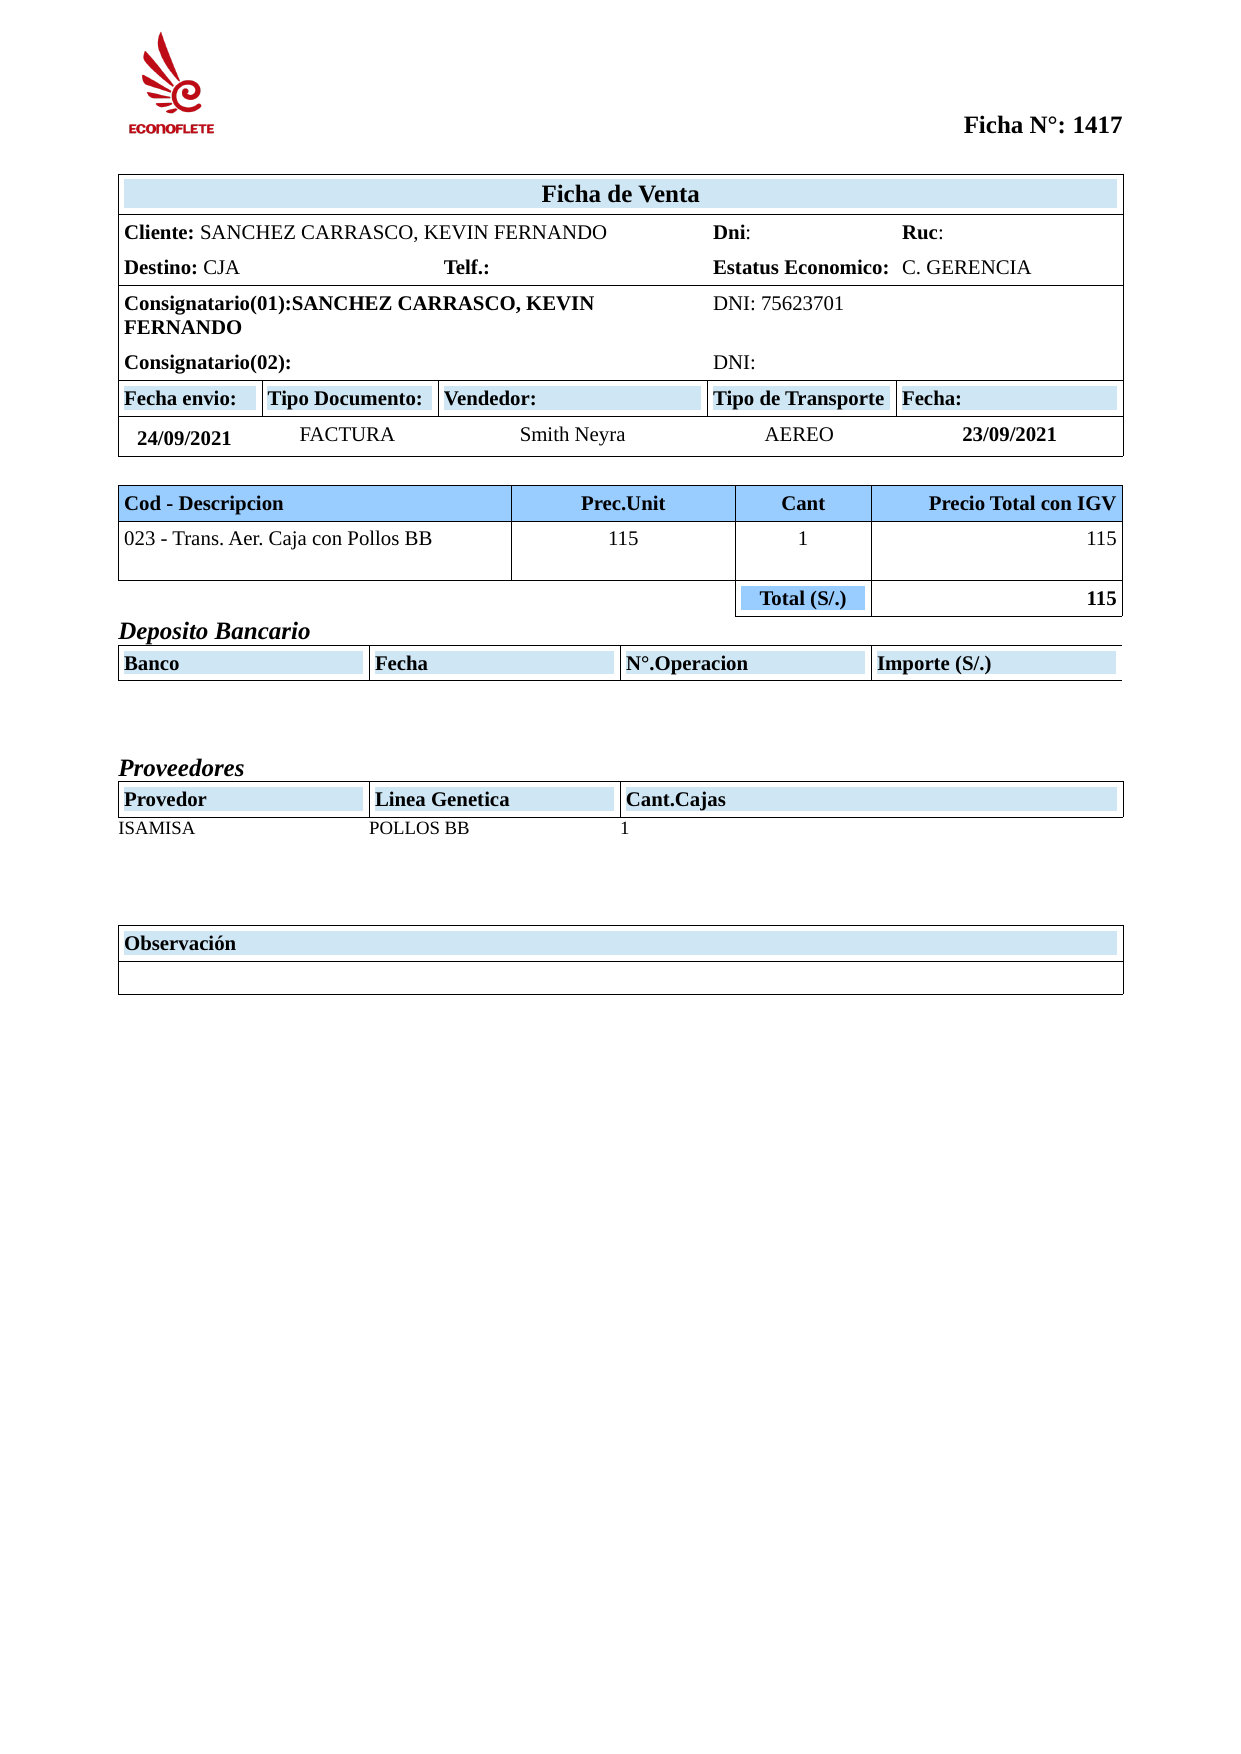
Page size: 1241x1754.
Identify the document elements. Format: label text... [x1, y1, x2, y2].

table_cell Smith Neyra [438, 417, 707, 456]
table_cell C. GERENCIA [896, 249, 1123, 285]
table_cell FACTURA [262, 417, 438, 456]
table_cell [118, 705, 369, 728]
table_header Precio Total con IGV [872, 486, 1122, 521]
table_cell [369, 705, 620, 728]
table_cell [620, 903, 1123, 925]
table_cell Tipo Documento: [263, 381, 438, 416]
table_cell [620, 882, 1123, 903]
table_cell [369, 729, 620, 753]
table_cell [118, 581, 511, 616]
table_cell [119, 962, 1123, 994]
table_cell [118, 681, 369, 704]
table_cell [369, 903, 620, 925]
table_cell [620, 860, 1123, 882]
table_cell [620, 729, 871, 753]
table_cell Tipo de Transporte [708, 381, 896, 416]
table_cell [118, 882, 369, 903]
text Proveedores [118, 753, 1122, 781]
table_cell Fecha envio: [119, 381, 262, 416]
table_cell [369, 839, 620, 860]
table_cell [369, 681, 620, 704]
table_header Linea Genetica [370, 782, 620, 817]
table_cell [118, 729, 369, 753]
table_cell 023 - Trans. Aer. Caja con Pollos BB [119, 522, 511, 580]
table_header Banco [119, 646, 369, 680]
table_cell [620, 681, 871, 704]
table_cell Total (S/.) [736, 581, 871, 616]
table_cell 1 [620, 818, 1123, 839]
table_cell [871, 705, 1122, 728]
table_header Fecha [370, 646, 620, 680]
table_header Cod - Descripcion [119, 486, 511, 521]
table_cell 115 [872, 581, 1122, 616]
table_cell Telf.: [438, 249, 707, 285]
table_cell Consignatario(01):SANCHEZ CARRASCO, KEVIN FERNANDO [119, 286, 707, 344]
table_cell 115 [872, 522, 1122, 580]
table_header Prec.Unit [512, 486, 735, 521]
table_cell [118, 860, 369, 882]
table_cell [369, 882, 620, 903]
table_cell [871, 729, 1122, 753]
table_cell 115 [512, 522, 735, 580]
table_cell Fecha: [897, 381, 1123, 416]
table_cell [511, 581, 735, 616]
table_cell [118, 839, 369, 860]
table_cell AEREO [707, 417, 896, 456]
table_header Cant.Cajas [621, 782, 1123, 817]
table_cell POLLOS BB [369, 818, 620, 839]
table_header Importe (S/.) [872, 646, 1122, 680]
table_cell Vendedor: [439, 381, 707, 416]
table_cell 1 [736, 522, 871, 580]
table_cell DNI: [707, 345, 1123, 380]
table_cell [369, 860, 620, 882]
table_cell [871, 681, 1122, 704]
table_cell ISAMISA [118, 818, 369, 839]
table_cell [620, 705, 871, 728]
table_cell Estatus Economico: [707, 249, 896, 285]
table_cell Cliente: SANCHEZ CARRASCO, KEVIN FERNANDO [119, 215, 707, 249]
picture [118, 31, 225, 134]
table_cell 23/09/2021 [896, 417, 1123, 456]
table_header Cant [736, 486, 871, 521]
table_cell 24/09/2021 [119, 417, 262, 456]
table_header Provedor [119, 782, 369, 817]
table_cell [118, 903, 369, 925]
table_header Observación [119, 926, 1123, 961]
table_cell DNI: 75623701 [707, 286, 1123, 344]
table_header N°.Operacion [621, 646, 871, 680]
table_cell Consignatario(02): [119, 345, 707, 380]
text Deposito Bancario [118, 616, 1122, 645]
table_cell Destino: CJA [119, 249, 438, 285]
table_header Ficha de Venta [119, 175, 1123, 214]
table_cell Dni: [707, 215, 896, 249]
table_cell [620, 839, 1123, 860]
table_cell Ruc: [896, 215, 1123, 249]
